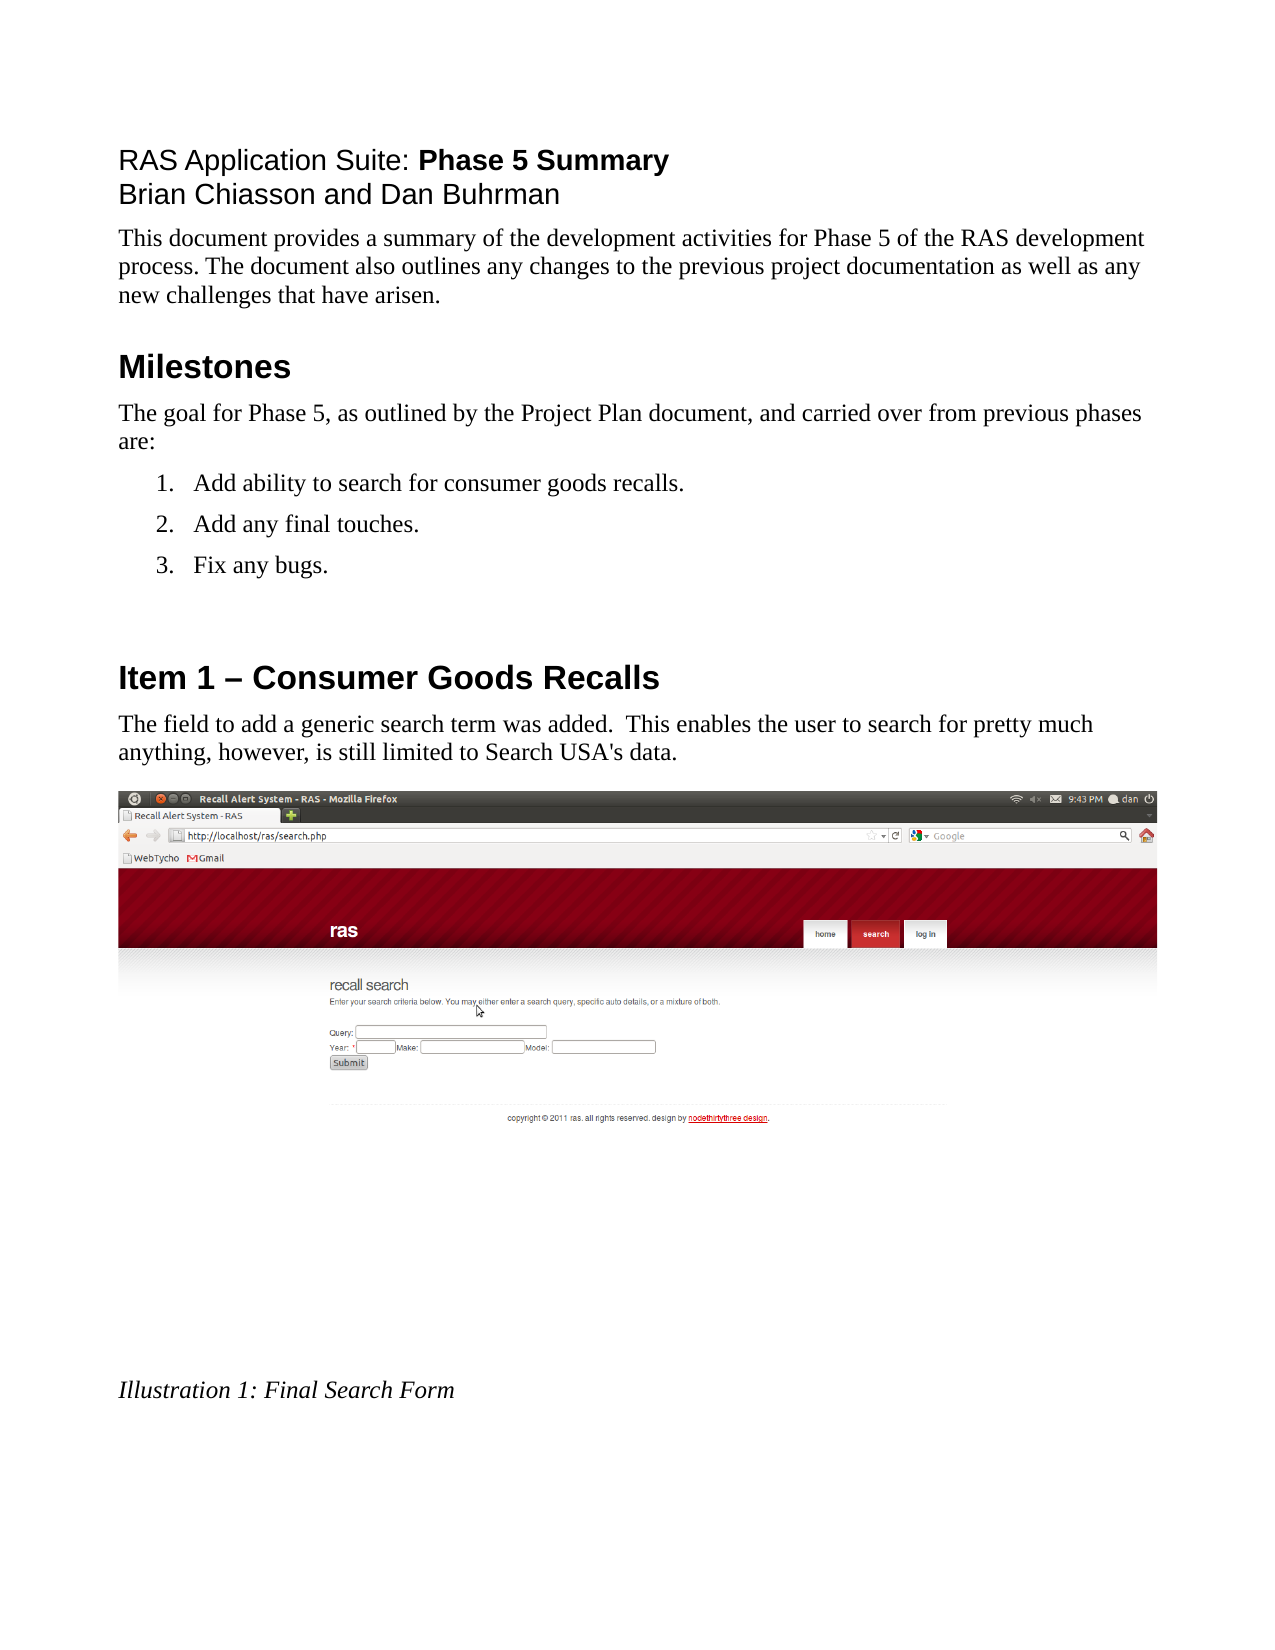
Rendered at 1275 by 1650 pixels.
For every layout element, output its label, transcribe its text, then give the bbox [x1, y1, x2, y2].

list Add any final touches. [156, 509, 1157, 538]
subtitle Item 1 – Consumer Goods Recalls [118, 658, 1157, 696]
text The field to add a generic search term was added. This enables the user to search for pretty much anything, however, is still limited to Search USA's data. [118, 709, 1157, 766]
list Fix any bugs. [156, 550, 1157, 579]
list Add ability to search for consumer goods recalls. [156, 468, 1157, 496]
text This document provides a summary of the development activities for Phase 5 of the RAS development process. The document also outlines any changes to the previous project documentation as well as any new challenges that have arisen. [118, 223, 1157, 309]
text The goal for Phase 5, as outlined by the Project Plan document, and carried over from previous phases are: [118, 398, 1157, 455]
subtitle Milestones [118, 346, 1157, 385]
subtitle RAS Application Suite: Phase 5 Summary Brian Chiasson and Dan Buhrman [118, 143, 1157, 210]
picture [118, 791, 1158, 1376]
text Illustration 1: Final Search Form [118, 1376, 1157, 1404]
